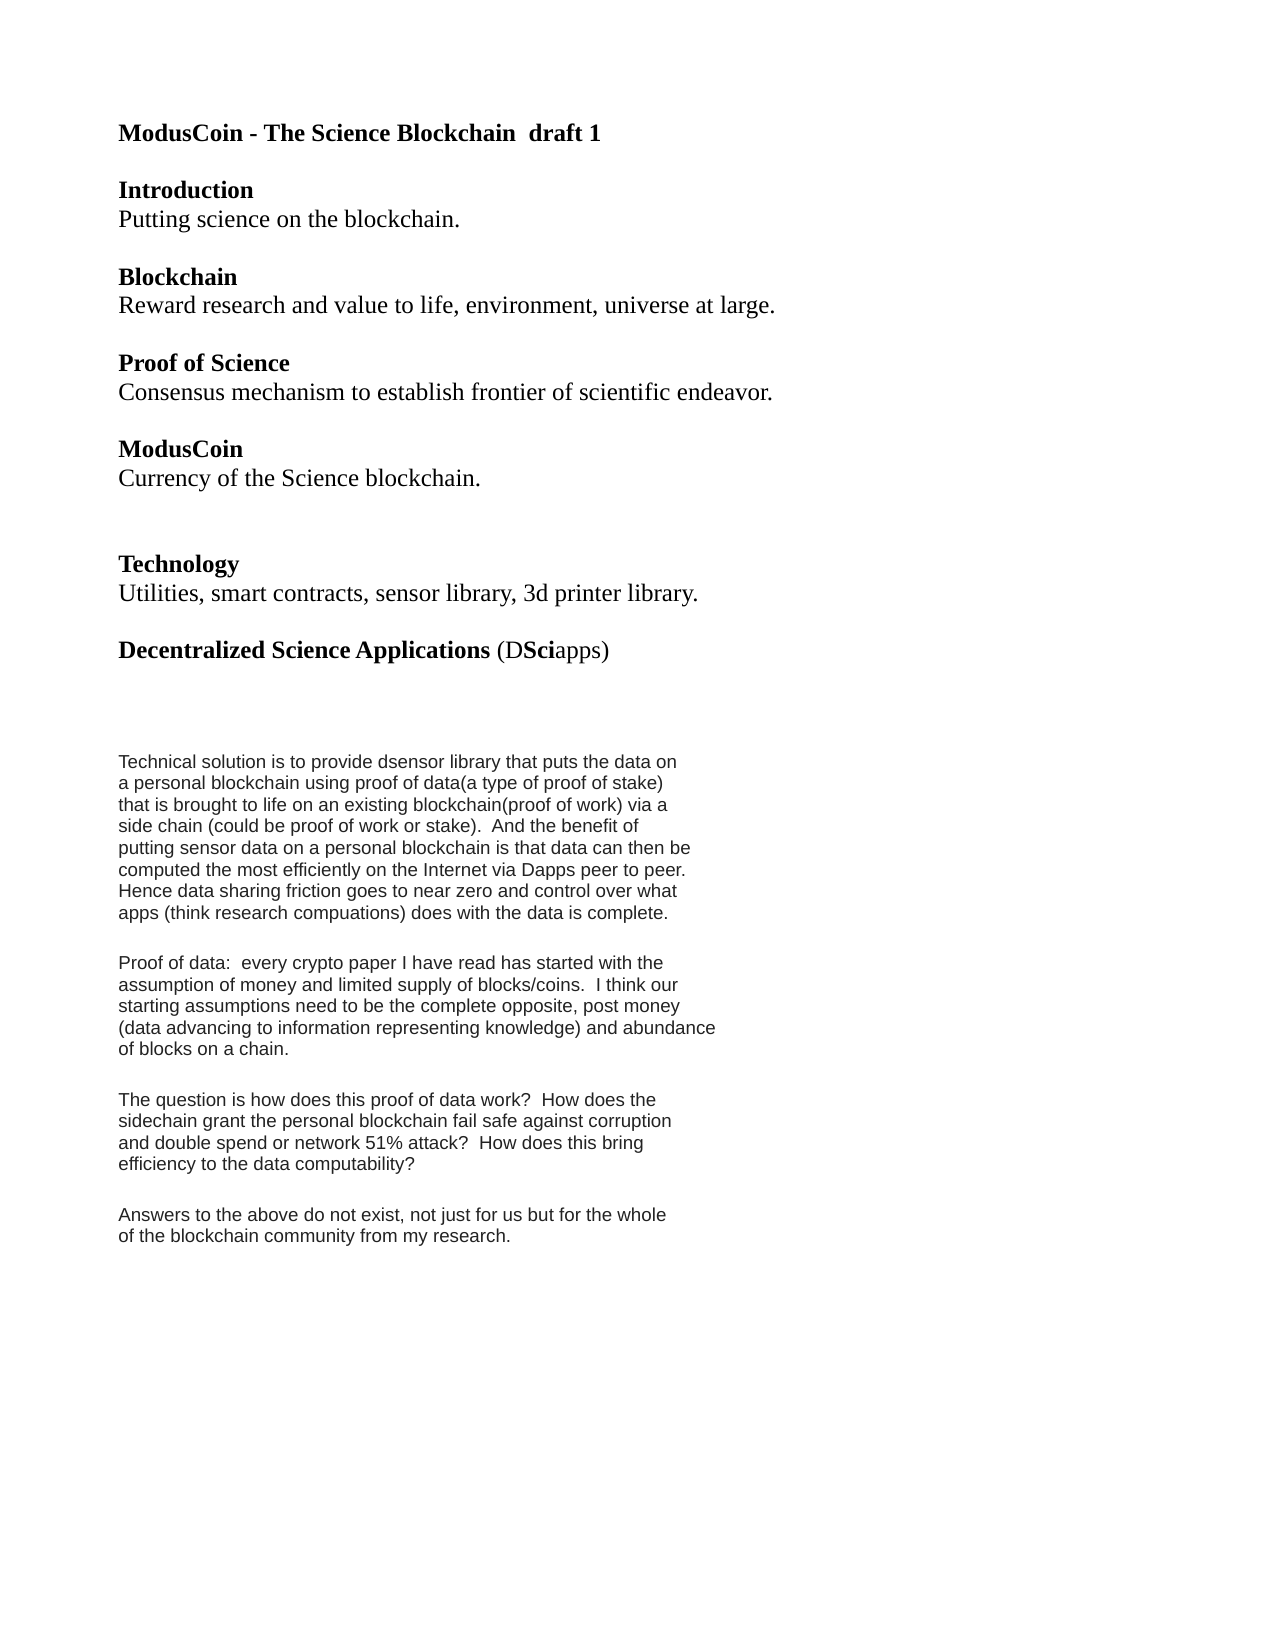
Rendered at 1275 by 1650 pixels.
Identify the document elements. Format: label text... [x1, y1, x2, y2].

text Technical solution is to provide dsensor library that puts the data on a personal blockchain using proof of data(a type of proof of stake) that is brought to life on an existing blockchain(proof of work) via a side chain (could be proof of work or stake). And the benefit of putting sensor data on a personal blockchain is that data can then be computed the most efficiently on the Internet via Dapps peer to peer. Hence data sharing friction goes to near zero and control over what apps (think research compuations) does with the data is complete. Proof of data: every crypto paper I have read has started with the assumption of money and limited supply of blocks/coins. I think our starting assumptions need to be the complete opposite, post money (data advancing to information representing knowledge) and abundance of blocks on a chain. The question is how does this proof of data work? How does the sidechain grant the personal blockchain fail safe against corruption and double spend or network 51% attack? How does this bring efficiency to the data computability? Answers to the above do not exist, not just for us but for the whole of the blockchain community from my research. [118, 751, 1157, 1275]
text Blockchain [118, 262, 1157, 291]
text Technology [118, 549, 1157, 578]
text ModusCoin [118, 434, 1157, 463]
text Reward research and value to life, environment, universe at large. [118, 291, 1157, 319]
text Introduction [118, 176, 1157, 204]
text Consensus mechanism to establish frontier of scientific endeavor. [118, 377, 1157, 406]
text Decentralized Science Applications (DSciapps) [118, 636, 1157, 664]
text Proof of Science [118, 348, 1157, 377]
text ModusCoin - The Science Blockchain draft 1 [118, 118, 1157, 147]
text Currency of the Science blockchain. [118, 463, 1157, 492]
text Putting science on the blockchain. [118, 204, 1157, 233]
text Utilities, smart contracts, sensor library, 3d printer library. [118, 578, 1157, 607]
